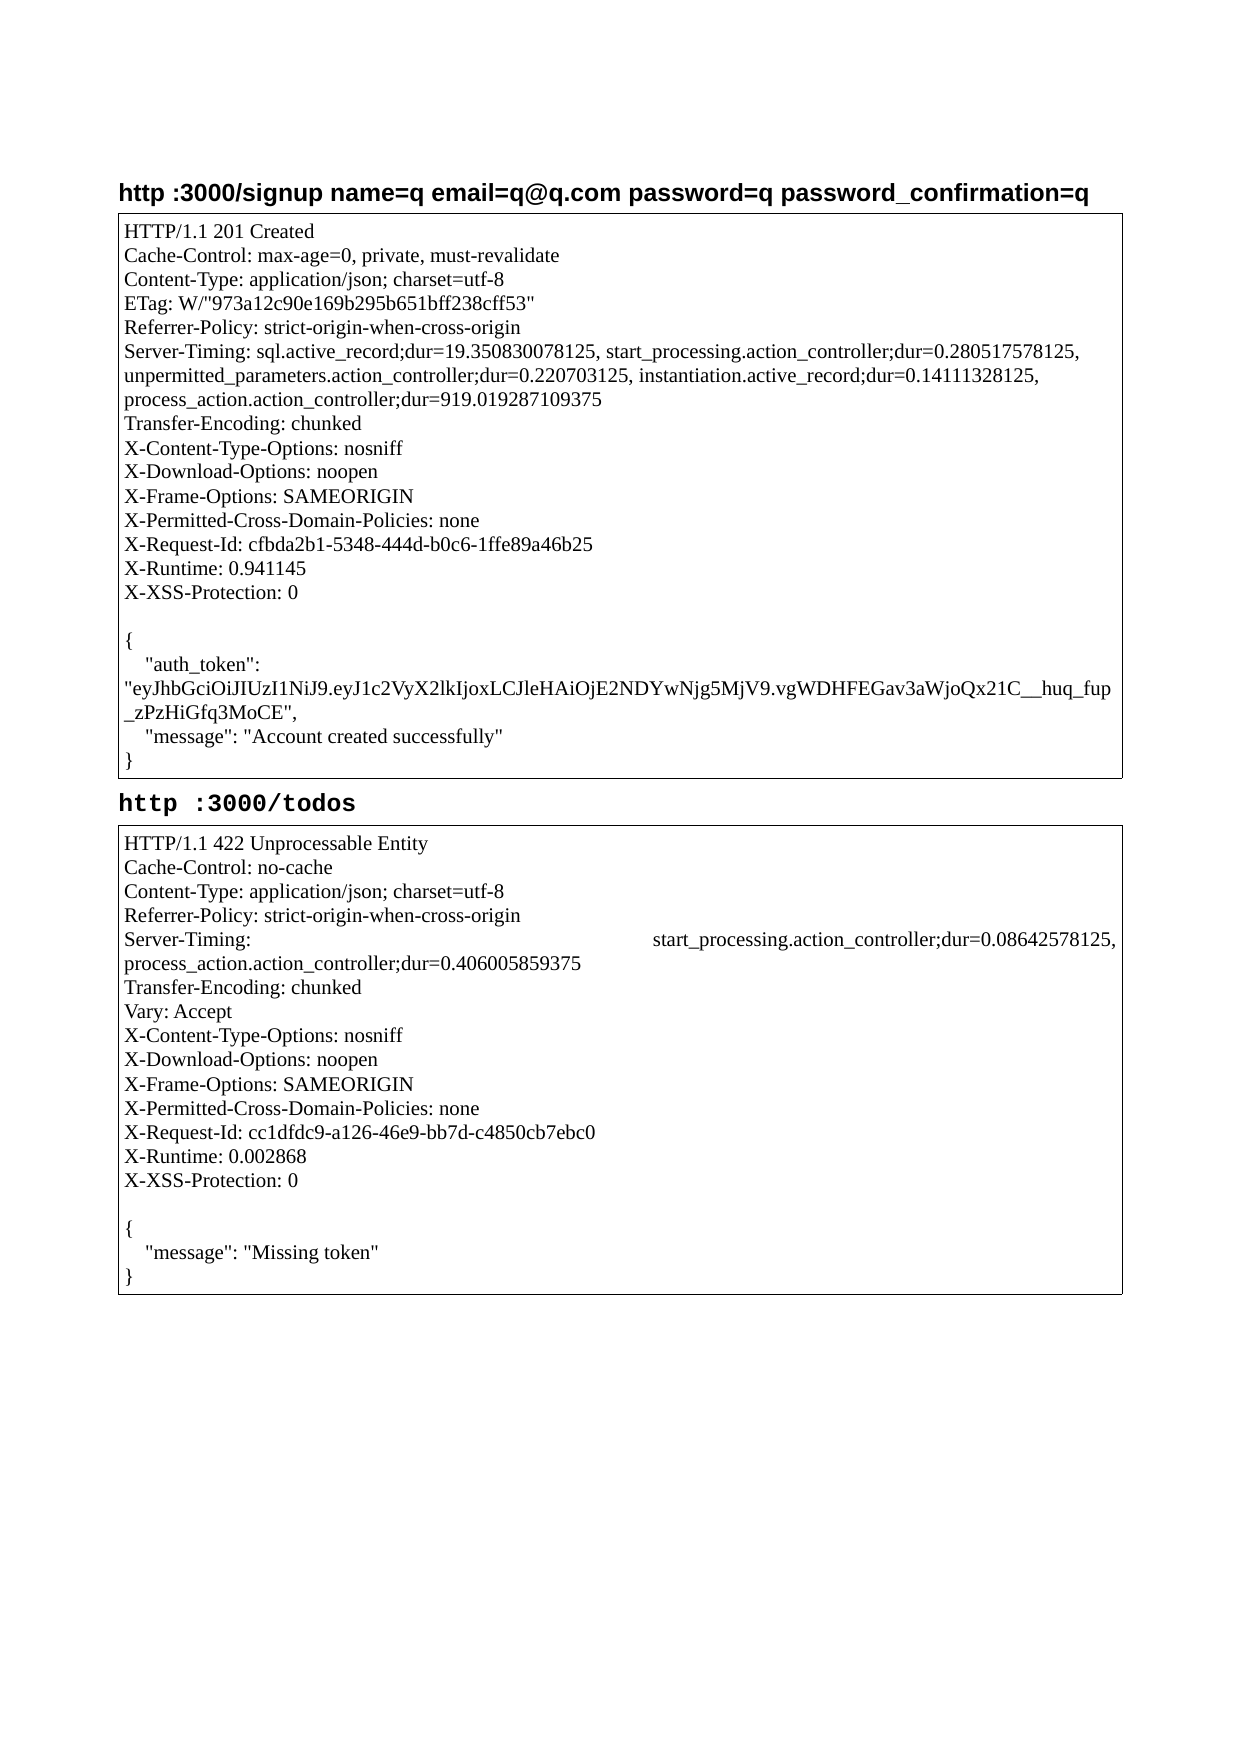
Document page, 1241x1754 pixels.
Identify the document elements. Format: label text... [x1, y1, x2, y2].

table_header HTTP/1.1 201 Created Cache-Control: max-age=0, private, must-revalidate Content-Type: application/json; charset=utf-8 ETag: W/"973a12c90e169b295b651bff238cff53" Referrer-Policy: strict-origin-when-cross-origin Server-Timing: sql.active_record;dur=19.350830078125, start_processing.action_controller;dur=0.280517578125, unpermitted_parameters.action_controller;dur=0.220703125, instantiation.active_record;dur=0.14111328125, process_action.action_controller;dur=919.019287109375 Transfer-Encoding: chunked X-Content-Type-Options: nosniff X-Download-Options: noopen X-Frame-Options: SAMEORIGIN X-Permitted-Cross-Domain-Policies: none X-Request-Id: cfbda2b1-5348-444d-b0c6-1ffe89a46b25 X-Runtime: 0.941145 X-XSS-Protection: 0 { "auth_token": "eyJhbGciOiJIUzI1NiJ9.eyJ1c2VyX2lkIjoxLCJleHAiOjE2NDYwNjg5MjV9.vgWDHFEGav3aWjoQx21C__huq_fup_zPzHiGfq3MoCE", "message": "Account created successfully" } [119, 214, 1122, 778]
subtitle http :3000/signup name=q email=q@q.com password=q password_confirmation=q [118, 178, 1122, 207]
subtitle http :3000/todos [118, 791, 1122, 819]
table_header HTTP/1.1 422 Unprocessable Entity Cache-Control: no-cache Content-Type: application/json; charset=utf-8 Referrer-Policy: strict-origin-when-cross-origin Server-Timing: start_processing.action_controller;dur=0.08642578125, process_action.action_controller;dur=0.406005859375 Transfer-Encoding: chunked Vary: Accept X-Content-Type-Options: nosniff X-Download-Options: noopen X-Frame-Options: SAMEORIGIN X-Permitted-Cross-Domain-Policies: none X-Request-Id: cc1dfdc9-a126-46e9-bb7d-c4850cb7ebc0 X-Runtime: 0.002868 X-XSS-Protection: 0 { "message": "Missing token" } [119, 826, 1122, 1294]
